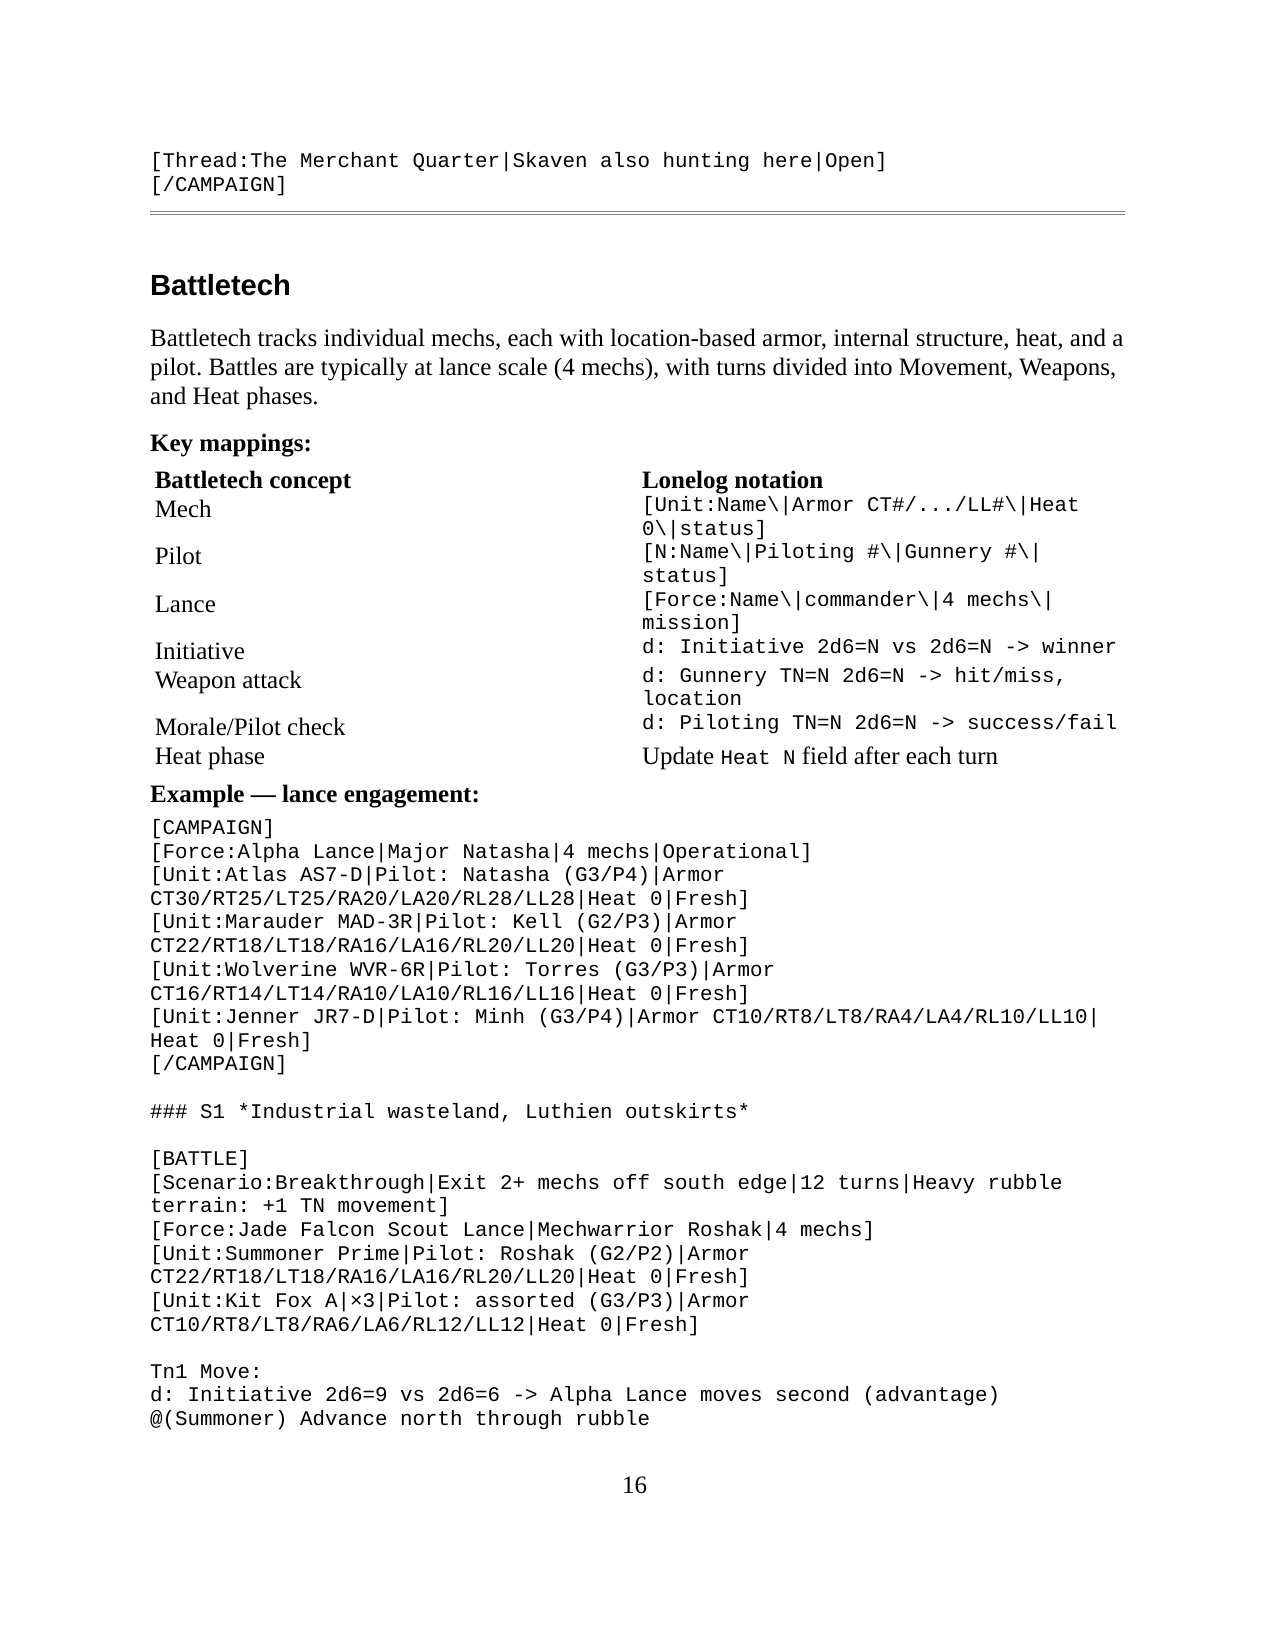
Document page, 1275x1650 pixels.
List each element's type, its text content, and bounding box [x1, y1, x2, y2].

table_cell [Unit:Name\|Armor CT#/.../LL#\|Heat 0\|status] [638, 494, 1125, 541]
text Example — lance engagement: [150, 779, 1125, 808]
table_cell Weapon attack [150, 665, 637, 712]
table_cell d: Piloting TN=N 2d6=N -> success/fail [638, 712, 1125, 741]
text [/CAMPAIGN] [150, 1053, 1125, 1077]
text [CAMPAIGN] [150, 817, 1125, 841]
text [Unit:Wolverine WVR-6R|Pilot: Torres (G3/P3)|Armor CT16/RT14/LT14/RA10/LA10/RL16/LL16|Heat 0|Fresh] [150, 959, 1125, 1006]
text Key mappings: [150, 428, 1125, 456]
text [BATTLE] [150, 1148, 1125, 1172]
table_cell d: Initiative 2d6=N vs 2d6=N -> winner [638, 636, 1125, 665]
text [Force:Jade Falcon Scout Lance|Mechwarrior Roshak|4 mechs] [150, 1219, 1125, 1243]
text [Unit:Atlas AS7-D|Pilot: Natasha (G3/P4)|Armor CT30/RT25/LT25/RA20/LA20/RL28/LL28|Heat 0|Fresh] [150, 864, 1125, 912]
table_cell [N:Name\|Piloting #\|Gunnery #\|status] [638, 541, 1125, 589]
table_cell Pilot [150, 541, 637, 589]
table_cell [Force:Name\|commander\|4 mechs\|mission] [638, 589, 1125, 636]
table_header Battletech concept [150, 465, 637, 494]
text ### S1 *Industrial wasteland, Luthien outskirts* [150, 1101, 1125, 1124]
table_cell Update Heat N field after each turn [638, 741, 1125, 770]
table_cell d: Gunnery TN=N 2d6=N -> hit/miss, location [638, 665, 1125, 712]
table_cell Heat phase [150, 741, 637, 770]
text [Unit:Summoner Prime|Pilot: Roshak (G2/P2)|Armor CT22/RT18/LT18/RA16/LA16/RL20/LL20|Heat 0|Fresh] [150, 1243, 1125, 1290]
table_header Lonelog notation [638, 465, 1125, 494]
table_cell Morale/Pilot check [150, 712, 637, 741]
text Battletech tracks individual mechs, each with location-based armor, internal structure, heat, and a pilot. Battles are typically at lance scale (4 mechs), with turns divided into Movement, Weapons, and Heat phases. [150, 323, 1125, 410]
text d: Initiative 2d6=9 vs 2d6=6 -> Alpha Lance moves second (advantage) [150, 1384, 1125, 1408]
text [Thread:The Merchant Quarter|Skaven also hunting here|Open] [150, 150, 1125, 174]
table_cell Mech [150, 494, 637, 541]
text @(Summoner) Advance north through rubble [150, 1408, 1125, 1432]
text [Force:Alpha Lance|Major Natasha|4 mechs|Operational] [150, 841, 1125, 864]
text [Unit:Jenner JR7-D|Pilot: Minh (G3/P4)|Armor CT10/RT8/LT8/RA4/LA4/RL10/LL10|Heat 0|Fresh] [150, 1006, 1125, 1053]
text [Unit:Marauder MAD-3R|Pilot: Kell (G2/P3)|Armor CT22/RT18/LT18/RA16/LA16/RL20/LL20|Heat 0|Fresh] [150, 912, 1125, 959]
table_cell Lance [150, 589, 637, 636]
text Tn1 Move: [150, 1361, 1125, 1384]
text [Unit:Kit Fox A|×3|Pilot: assorted (G3/P3)|Armor CT10/RT8/LT8/RA6/LA6/RL12/LL12|Heat 0|Fresh] [150, 1290, 1125, 1337]
text [/CAMPAIGN] [150, 174, 1125, 197]
subtitle Battletech [150, 268, 1125, 302]
text [Scenario:Breakthrough|Exit 2+ mechs off south edge|12 turns|Heavy rubble terrain: +1 TN movement] [150, 1172, 1125, 1219]
table_cell Initiative [150, 636, 637, 665]
